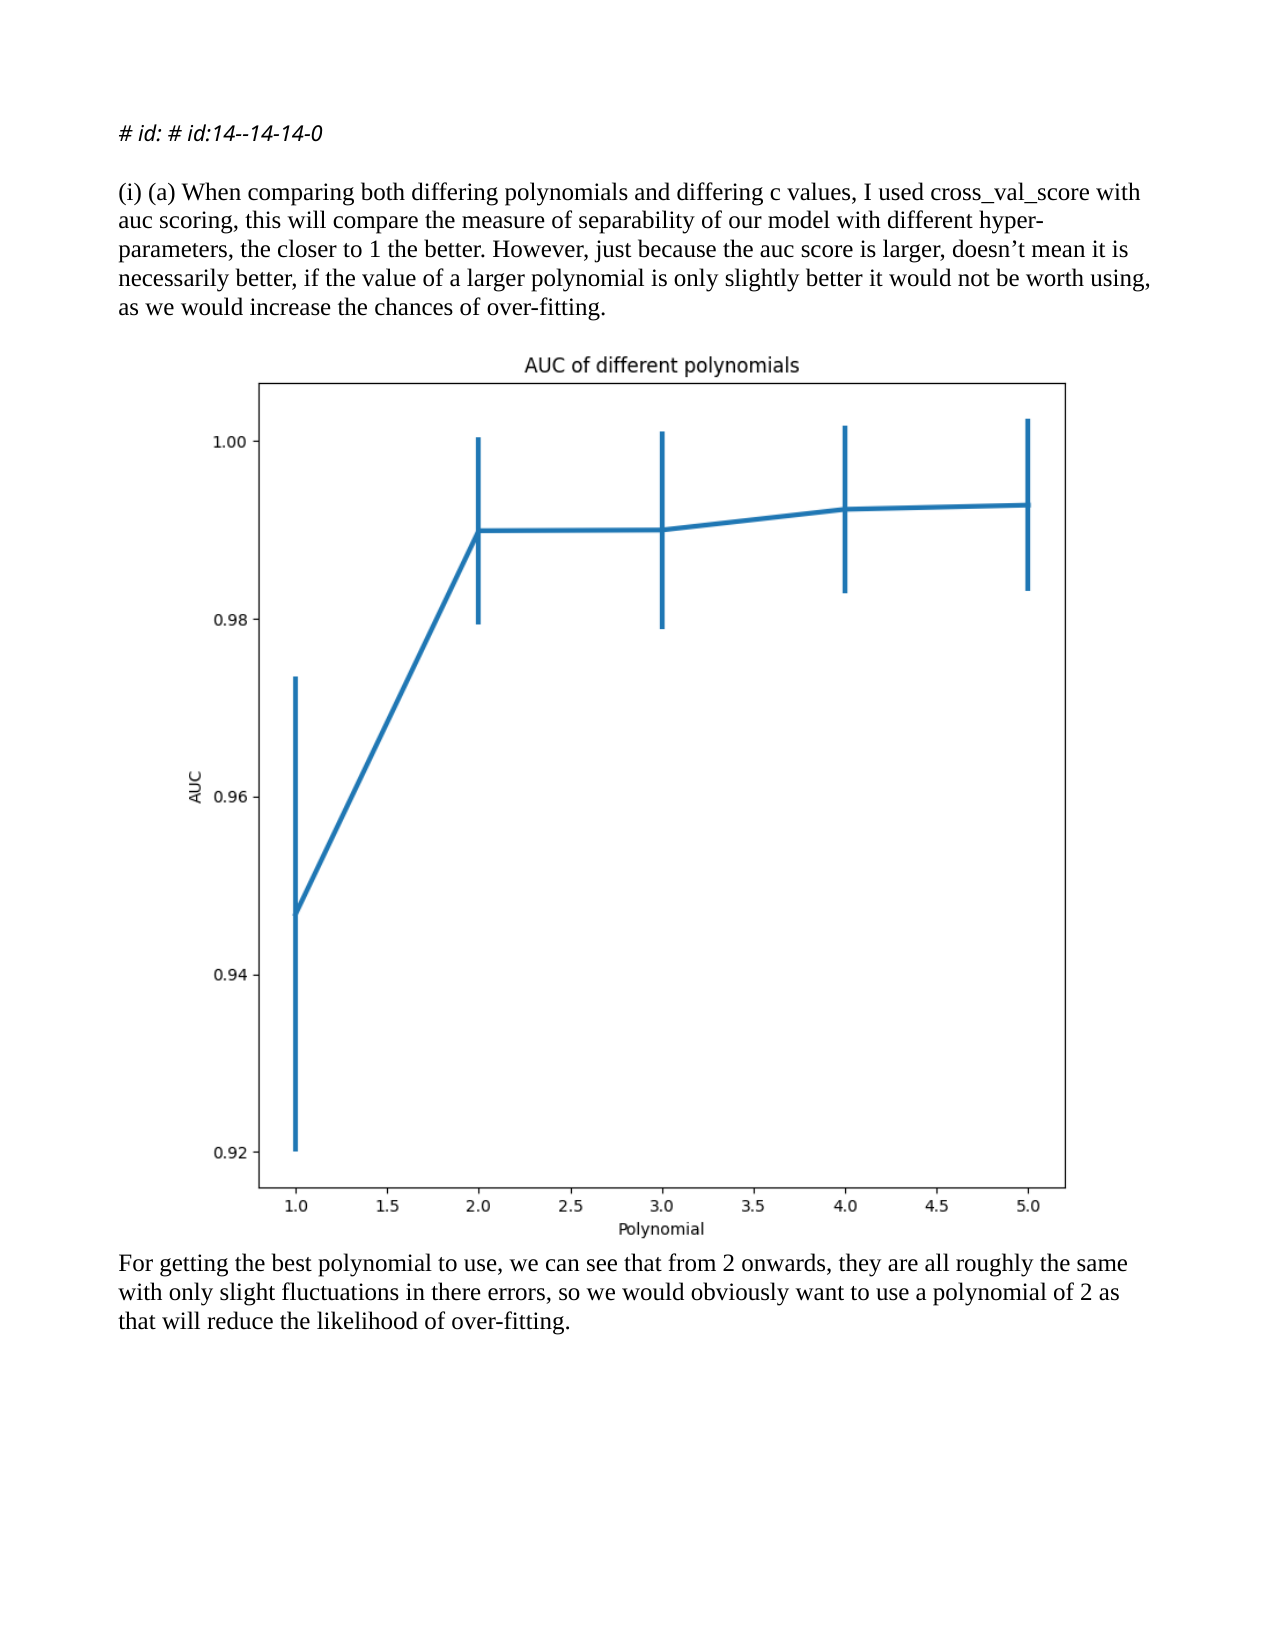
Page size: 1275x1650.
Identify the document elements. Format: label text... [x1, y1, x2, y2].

text For getting the best polynomial to use, we can see that from 2 onwards, they are all roughly the same with only slight fluctuations in there errors, so we would obviously want to use a polynomial of 2 as that will reduce the likelihood of over-fitting. [118, 758, 1157, 1334]
text (i) (a) When comparing both differing polynomials and differing c values, I used cross_val_score with auc scoring, this will compare the measure of separability of our model with different hyper-parameters, the closer to 1 the better. However, just because the auc score is larger, doesn’t mean it is necessarily better, if the value of a larger polynomial is only slightly better it would not be worth using, as we would increase the chances of over-fitting. [118, 177, 1157, 320]
text # id: # id:14--14-14-0 [118, 118, 1157, 148]
picture [177, 345, 1087, 1249]
